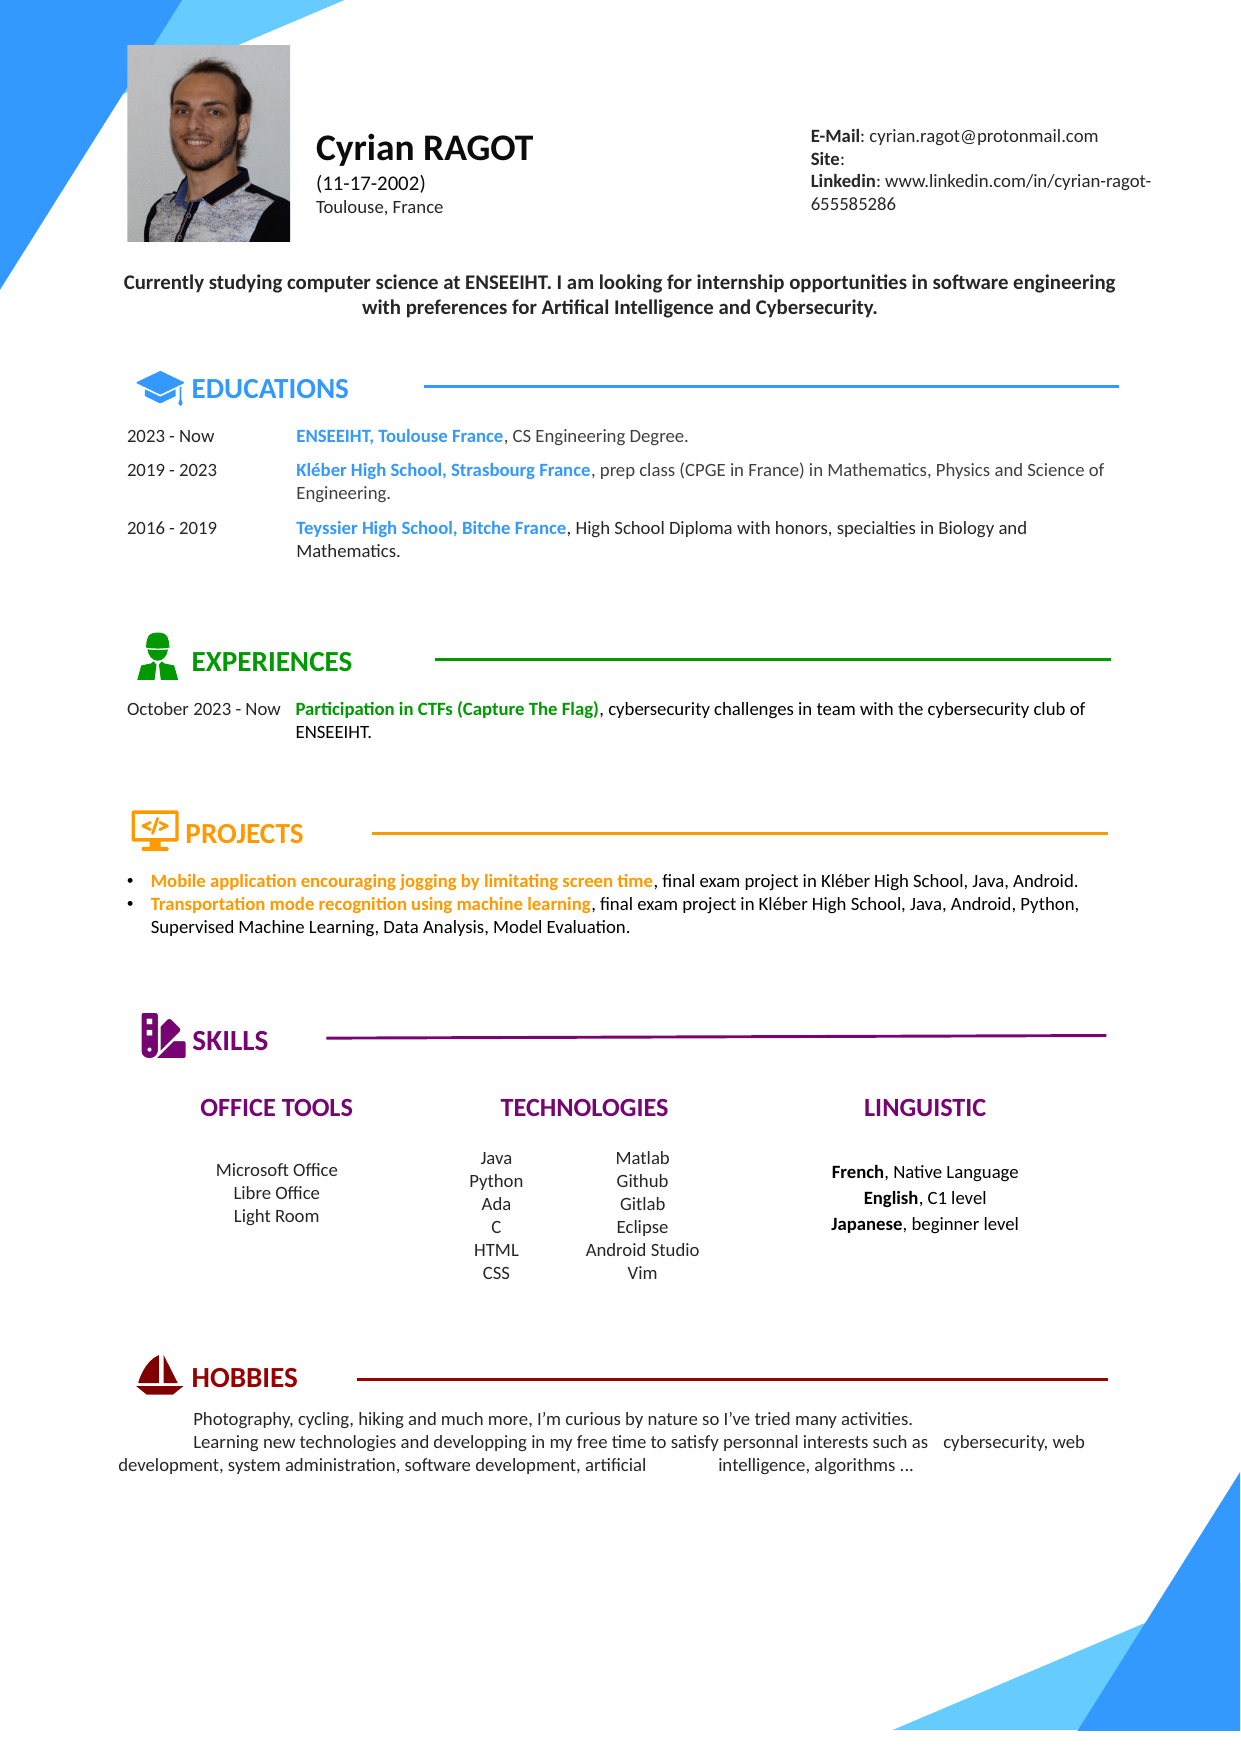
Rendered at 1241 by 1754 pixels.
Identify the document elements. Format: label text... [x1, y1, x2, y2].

subtitle [135, 816, 175, 838]
table_header October 2023 - Now [121, 691, 290, 749]
table_header LINGUISTIC French, Native Language English, C1 level Japanese, beginner level [728, 1070, 1123, 1290]
subtitle [118, 1022, 141, 1058]
table_header Mobile application encouraging jogging by limitating screen time, final exam project in Kléber High School, Java, Android. Transportation mode recognition using machine learning, final exam project in Kléber High School, Java, Android, Python, Supervised Machine Learning, Data Analysis, Model Evaluation. [121, 864, 1124, 944]
text Learning new technologies and developping in my free time to satisfy personnal interests such as cybersecurity, web development, system administration, software development, artificial intelligence, algorithms ... [118, 1430, 1122, 1476]
table_cell Teyssier High School, Bitche France, High School Diploma with honors, specialties in Biology and Mathematics. [290, 510, 1124, 567]
picture [152, 45, 249, 242]
table_header OFFICE TOOLS Microsoft Office Libre Office Light Room [118, 1070, 435, 1290]
table_header ENSEEIHT, Toulouse France, CS Engineering Degree. [290, 419, 1124, 453]
subtitle PROJECTS [161, 816, 1122, 851]
subtitle Educations [191, 370, 1122, 406]
table_cell 2019 - 2023 [121, 453, 290, 510]
picture [141, 1013, 186, 1058]
subtitle [118, 816, 149, 851]
subtitle EXPERIENCES [191, 643, 1122, 679]
table_header 2023 - Now [121, 419, 290, 453]
table_header Participation in CTFs (Capture The Flag), cybersecurity challenges in team with the cybersecurity club of ENSEEIHT. [290, 691, 1123, 749]
table_header TECHNOLOGIES [435, 1070, 727, 1141]
table_cell Java Python Ada C HTML CSS [435, 1141, 557, 1290]
text Photography, cycling, hiking and much more, I’m curious by nature so I’ve tried many activities. [118, 1407, 1122, 1430]
table_cell 2016 - 2019 [121, 510, 290, 567]
subtitle Hobbies [191, 1359, 1122, 1395]
table_cell Kléber High School, Strasbourg France, prep class (CPGE in France) in Mathematics, Physics and Science of Engineering. [290, 453, 1124, 510]
subtitle skills [186, 1022, 1122, 1058]
table_cell Matlab Github Gitlab Eclipse Android Studio Vim [557, 1141, 727, 1290]
